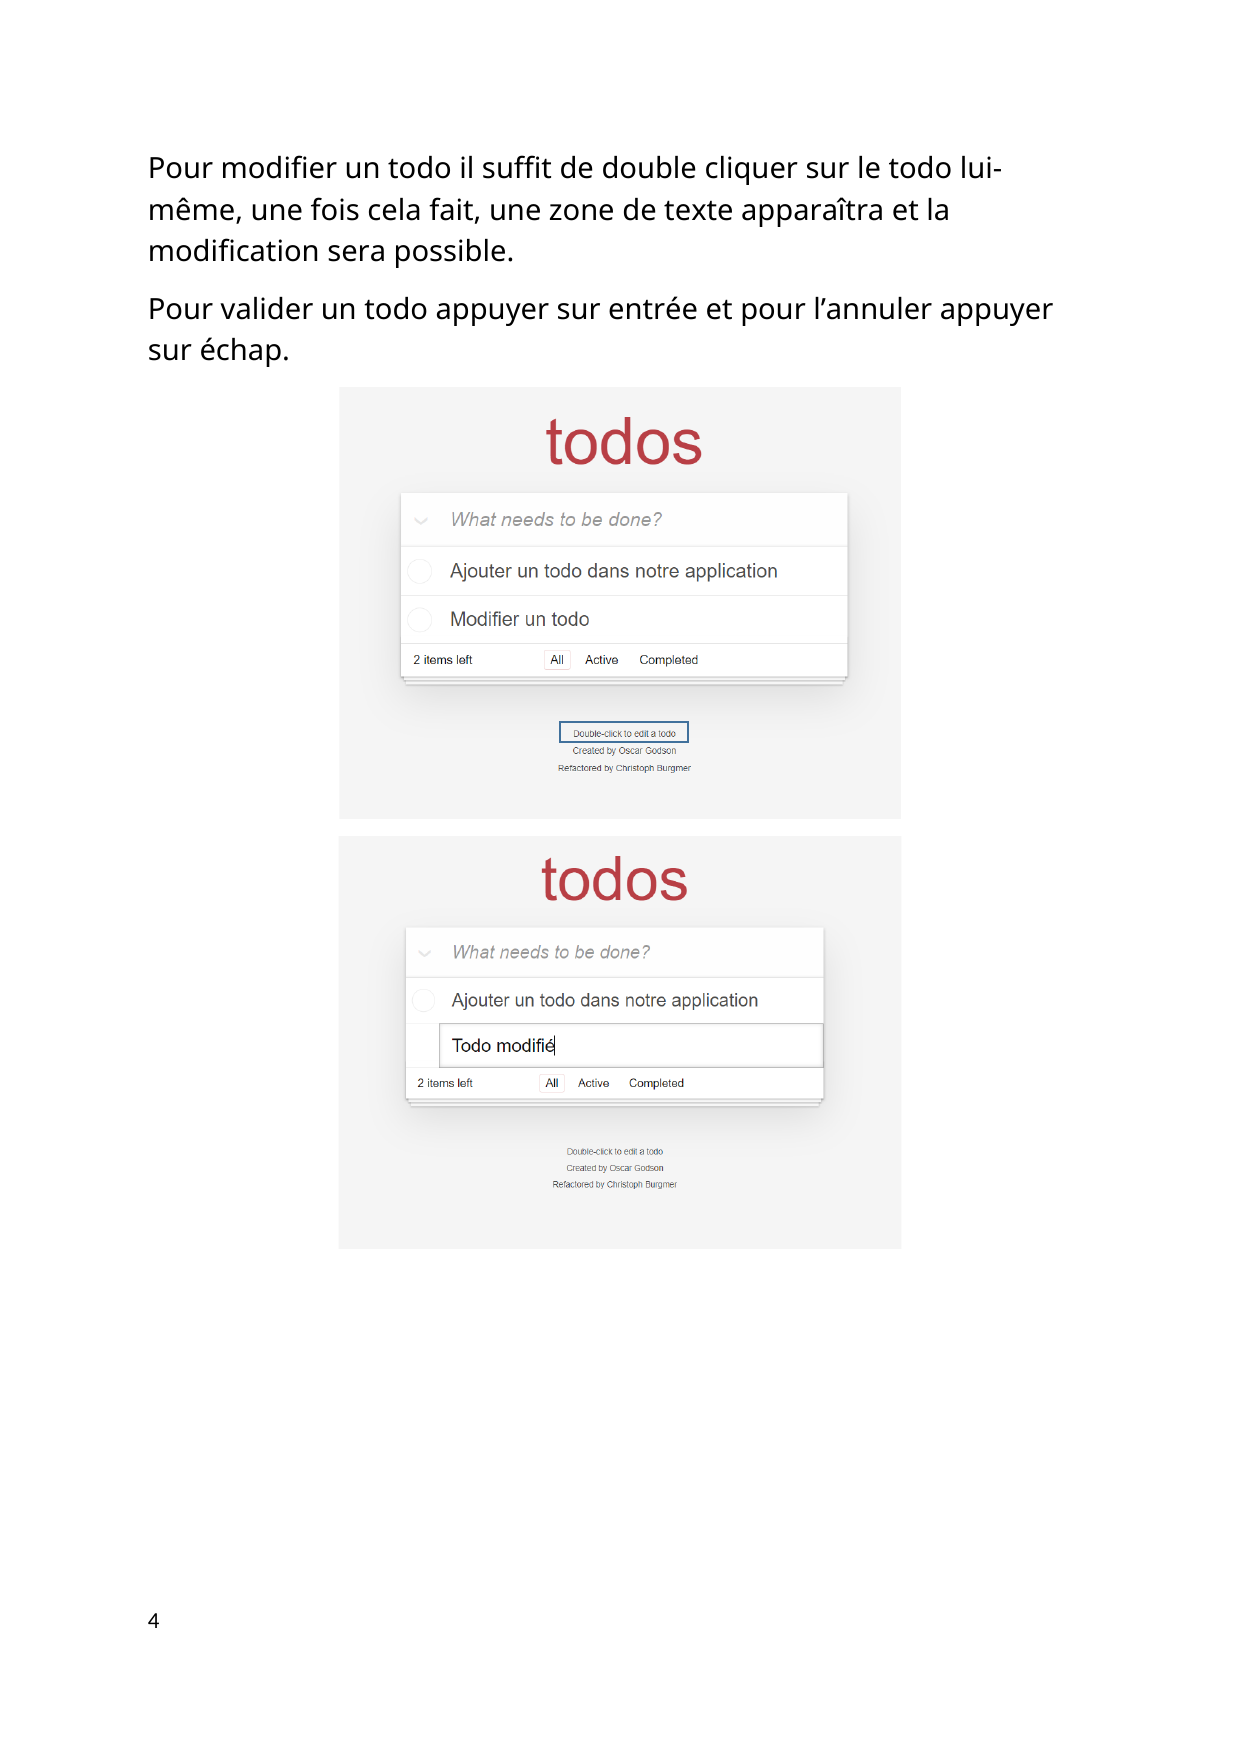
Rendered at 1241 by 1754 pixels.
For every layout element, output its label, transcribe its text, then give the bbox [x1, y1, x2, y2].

text Pour modifier un todo il suffit de double cliquer sur le todo lui-même, une fois cela fait, une zone de texte apparaîtra et la modification sera possible. [148, 148, 1093, 270]
text Pour valider un todo appuyer sur entrée et pour l’annuler appuyer sur échap. [148, 288, 1093, 369]
